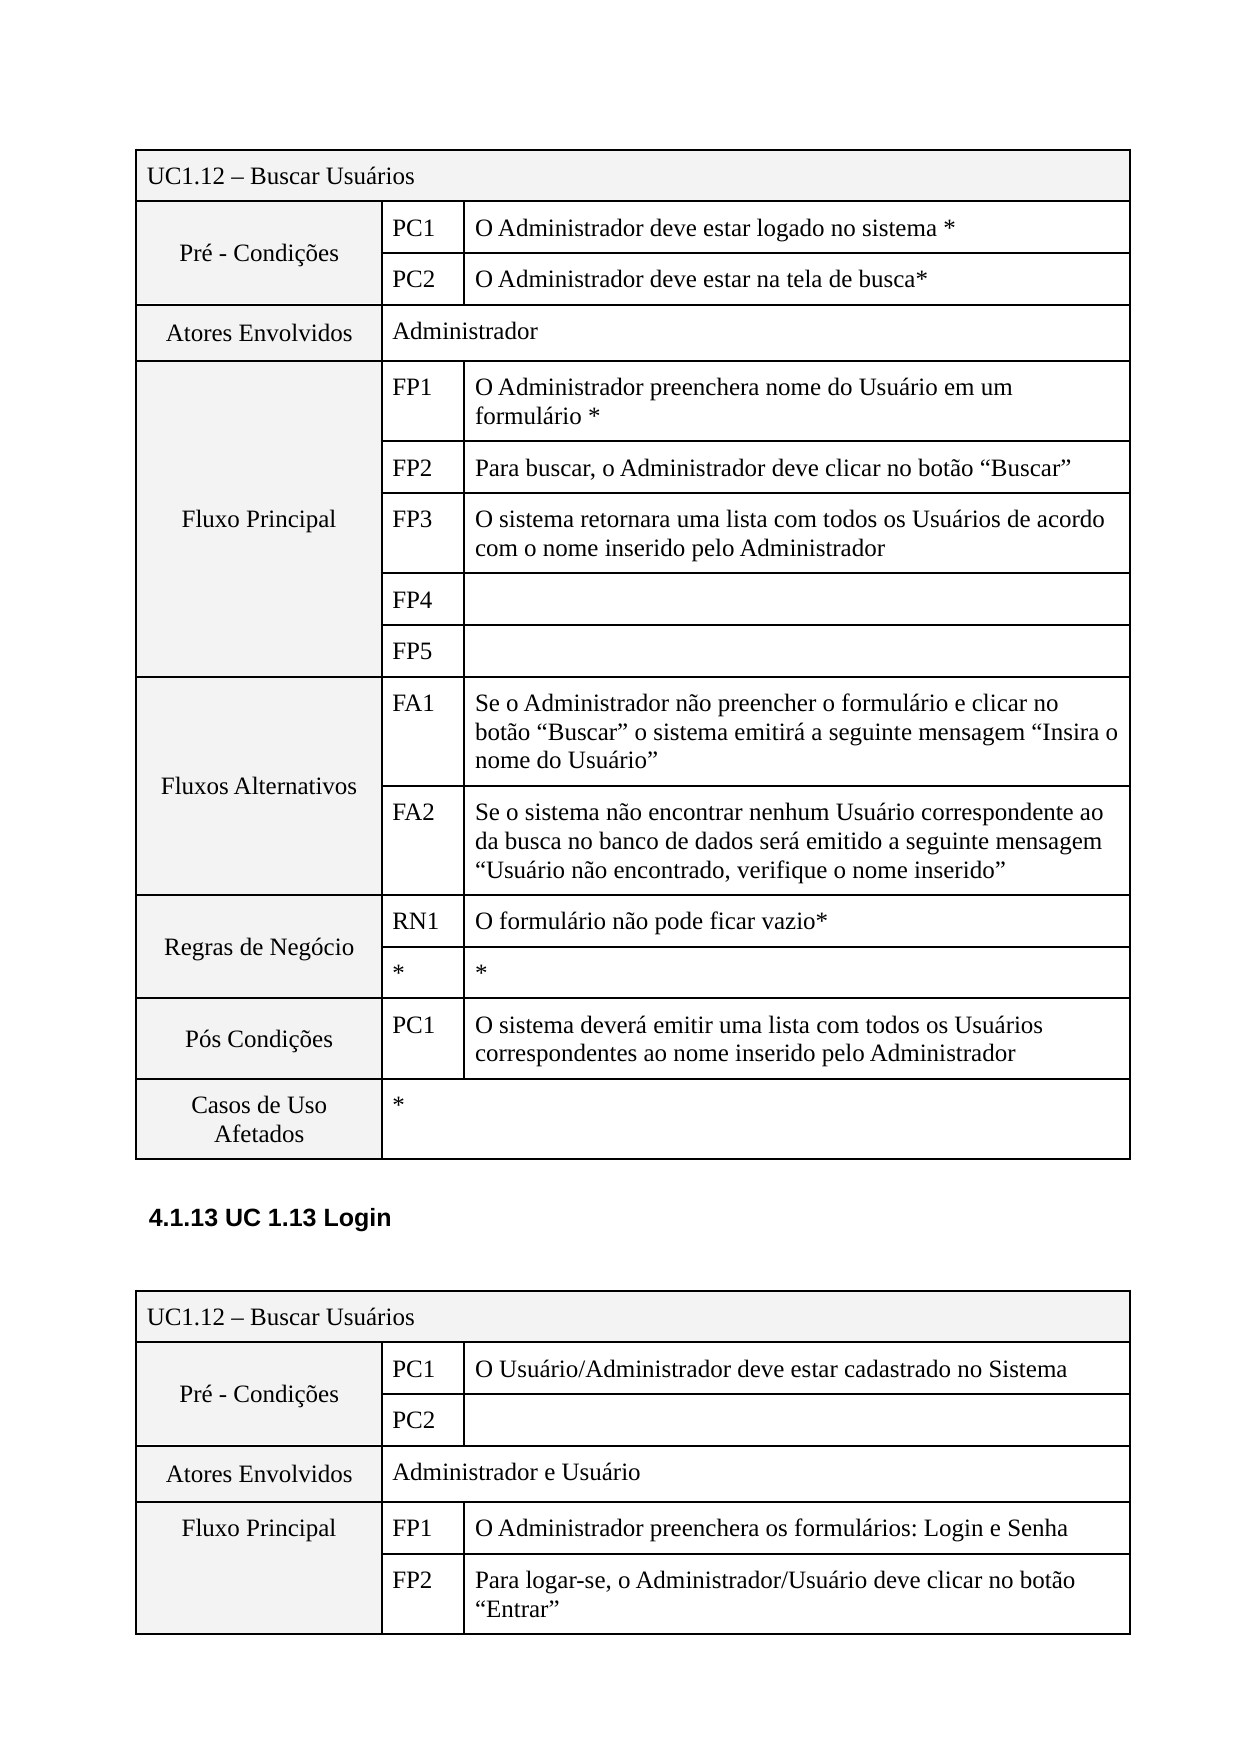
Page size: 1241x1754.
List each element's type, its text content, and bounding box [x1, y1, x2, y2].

table_cell O Usuário/Administrador deve estar cadastrado no Sistema [465, 1343, 1129, 1393]
table_cell FP2 [383, 442, 463, 492]
table_cell Administrador e Usuário [383, 1447, 1129, 1501]
table_cell PC1 [383, 1343, 463, 1393]
table_cell PC2 [383, 1395, 463, 1444]
table_cell * [383, 948, 463, 997]
table_cell FA2 [383, 787, 463, 894]
table_cell Administrador [383, 306, 1129, 360]
table_cell FP4 [383, 574, 463, 624]
table_cell Atores Envolvidos [137, 306, 381, 360]
table_header UC1.12 – Buscar Usuários [137, 1292, 1129, 1341]
table_cell * [465, 948, 1129, 997]
table_cell O Administrador preenchera os formulários: Login e Senha [465, 1503, 1129, 1552]
table_header UC1.12 – Buscar Usuários [137, 151, 1129, 200]
table_cell O Administrador preenchera nome do Usuário em um formulário * [465, 362, 1129, 440]
table_cell Pré - Condições [137, 1343, 381, 1444]
table_cell [465, 574, 1129, 624]
table_cell Fluxo Principal [137, 1503, 381, 1633]
table_cell Regras de Negócio [137, 896, 381, 997]
table_cell FP2 [383, 1555, 463, 1633]
table_cell [465, 626, 1129, 676]
table_cell Fluxo Principal [137, 362, 381, 676]
text 4.1.13 UC 1.13 Login [148, 1203, 1063, 1232]
table_cell O sistema deverá emitir uma lista com todos os Usuários correspondentes ao nome inserido pelo Administrador [465, 999, 1129, 1078]
table_cell PC2 [383, 254, 463, 303]
table_cell PC1 [383, 202, 463, 252]
table_cell Para logar-se, o Administrador/Usuário deve clicar no botão “Entrar” [465, 1555, 1129, 1633]
table_cell O Administrador deve estar na tela de busca* [465, 254, 1129, 303]
table_cell [465, 1395, 1129, 1444]
table_cell O sistema retornara uma lista com todos os Usuários de acordo com o nome inserido pelo Administrador [465, 494, 1129, 572]
table_cell FA1 [383, 678, 463, 785]
table_cell FP3 [383, 494, 463, 572]
table_cell FP5 [383, 626, 463, 676]
table_cell Pré - Condições [137, 202, 381, 303]
table_cell O formulário não pode ficar vazio* [465, 896, 1129, 946]
table_cell Para buscar, o Administrador deve clicar no botão “Buscar” [465, 442, 1129, 492]
table_cell Se o Administrador não preencher o formulário e clicar no botão “Buscar” o sistema emitirá a seguinte mensagem “Insira o nome do Usuário” [465, 678, 1129, 785]
table_cell RN1 [383, 896, 463, 946]
table_cell Pós Condições [137, 999, 381, 1078]
table_cell Atores Envolvidos [137, 1447, 381, 1501]
table_cell Se o sistema não encontrar nenhum Usuário correspondente ao da busca no banco de dados será emitido a seguinte mensagem “Usuário não encontrado, verifique o nome inserido” [465, 787, 1129, 894]
table_cell PC1 [383, 999, 463, 1078]
table_cell O Administrador deve estar logado no sistema * [465, 202, 1129, 252]
table_cell Casos de Uso Afetados [137, 1080, 381, 1158]
table_cell Fluxos Alternativos [137, 678, 381, 894]
table_cell * [383, 1080, 1129, 1158]
table_cell FP1 [383, 1503, 463, 1552]
table_cell FP1 [383, 362, 463, 440]
